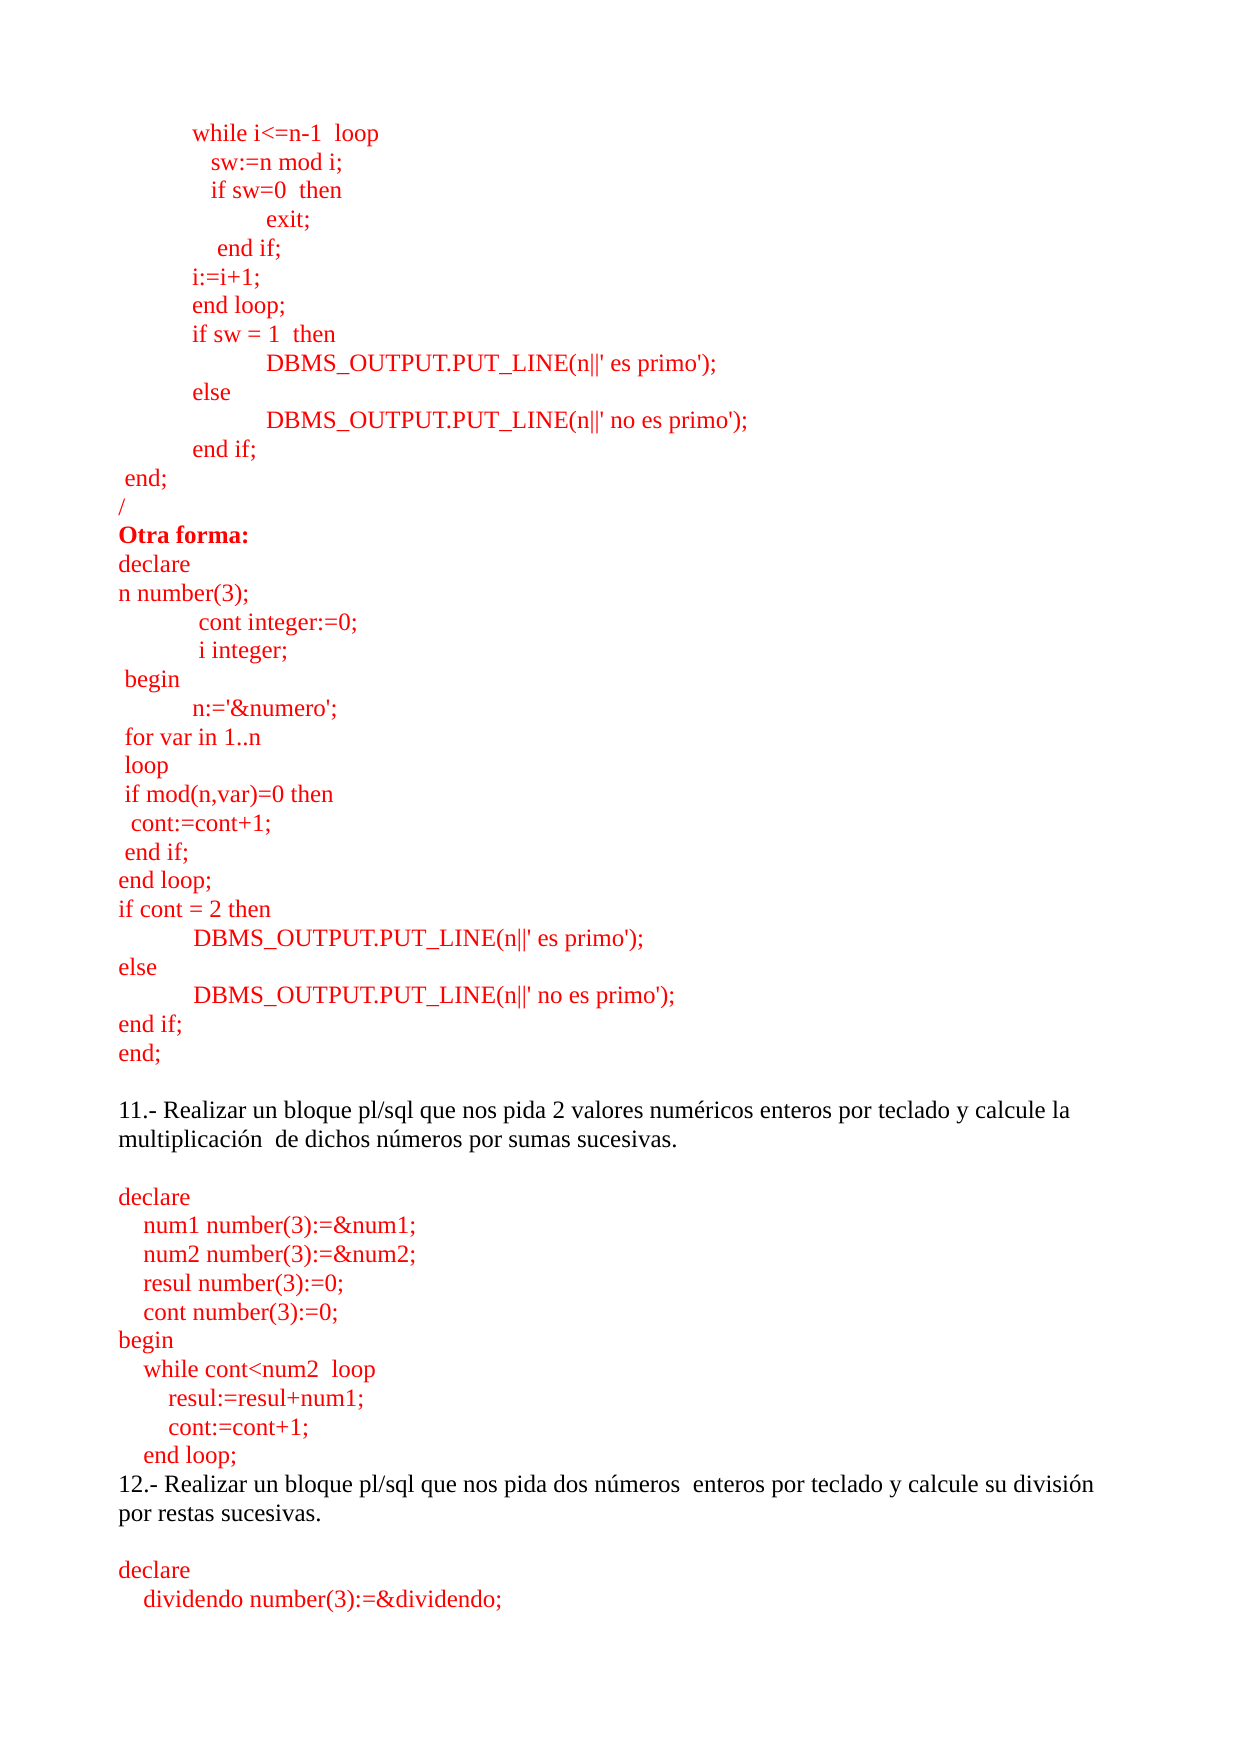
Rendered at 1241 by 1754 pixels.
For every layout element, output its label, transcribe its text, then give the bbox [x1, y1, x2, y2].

text exit; [118, 204, 1122, 233]
text end if; [118, 434, 1122, 463]
text begin [118, 664, 1122, 693]
text DBMS_OUTPUT.PUT_LINE(n||' no es primo'); [118, 981, 1122, 1009]
text if cont = 2 then [118, 894, 1122, 923]
text n:='&numero'; [118, 693, 1122, 722]
text cont integer:=0; [118, 607, 1122, 636]
text num1 number(3):=&num1; [118, 1211, 1122, 1239]
text n number(3); [118, 578, 1122, 607]
text end loop; [118, 866, 1122, 894]
text declare [118, 1182, 1122, 1211]
text begin [118, 1326, 1122, 1354]
text cont:=cont+1; [118, 1412, 1122, 1441]
text DBMS_OUTPUT.PUT_LINE(n||' es primo'); [118, 923, 1122, 952]
text end; [118, 463, 1122, 492]
text else [118, 377, 1122, 406]
text 11.- Realizar un bloque pl/sql que nos pida 2 valores numéricos enteros por teclado y calcule la multiplicación de dichos números por sumas sucesivas. [118, 1096, 1122, 1153]
text while cont<num2 loop [118, 1354, 1122, 1383]
text end; [118, 1038, 1122, 1067]
text if sw=0 then [192, 176, 1122, 204]
text dividendo number(3):=&dividendo; [118, 1584, 1122, 1613]
text if mod(n,var)=0 then [118, 779, 1122, 808]
text end loop; [118, 1441, 1122, 1469]
text i:=i+1; [192, 262, 1122, 291]
text else [118, 952, 1122, 981]
text end if; [118, 1009, 1122, 1038]
text DBMS_OUTPUT.PUT_LINE(n||' no es primo'); [118, 406, 1122, 434]
text cont number(3):=0; [118, 1297, 1122, 1326]
text resul number(3):=0; [118, 1268, 1122, 1297]
text Otra forma: [118, 521, 1122, 549]
text resul:=resul+num1; [118, 1383, 1122, 1412]
text DBMS_OUTPUT.PUT_LINE(n||' es primo'); [118, 348, 1122, 377]
text end loop; [118, 291, 1122, 319]
text while i<=n-1 loop [118, 118, 1122, 147]
text num2 number(3):=&num2; [118, 1239, 1122, 1268]
text / [118, 492, 1122, 521]
text end if; [118, 837, 1122, 866]
text 12.- Realizar un bloque pl/sql que nos pida dos números enteros por teclado y calcule su división por restas sucesivas. [118, 1469, 1122, 1527]
text declare [118, 549, 1122, 578]
text loop [118, 751, 1122, 779]
text sw:=n mod i; [192, 147, 1122, 176]
text declare [118, 1556, 1122, 1584]
text i integer; [118, 636, 1122, 664]
text cont:=cont+1; [118, 808, 1122, 837]
text for var in 1..n [118, 722, 1122, 751]
text if sw = 1 then [118, 319, 1122, 348]
text end if; [192, 233, 1122, 262]
